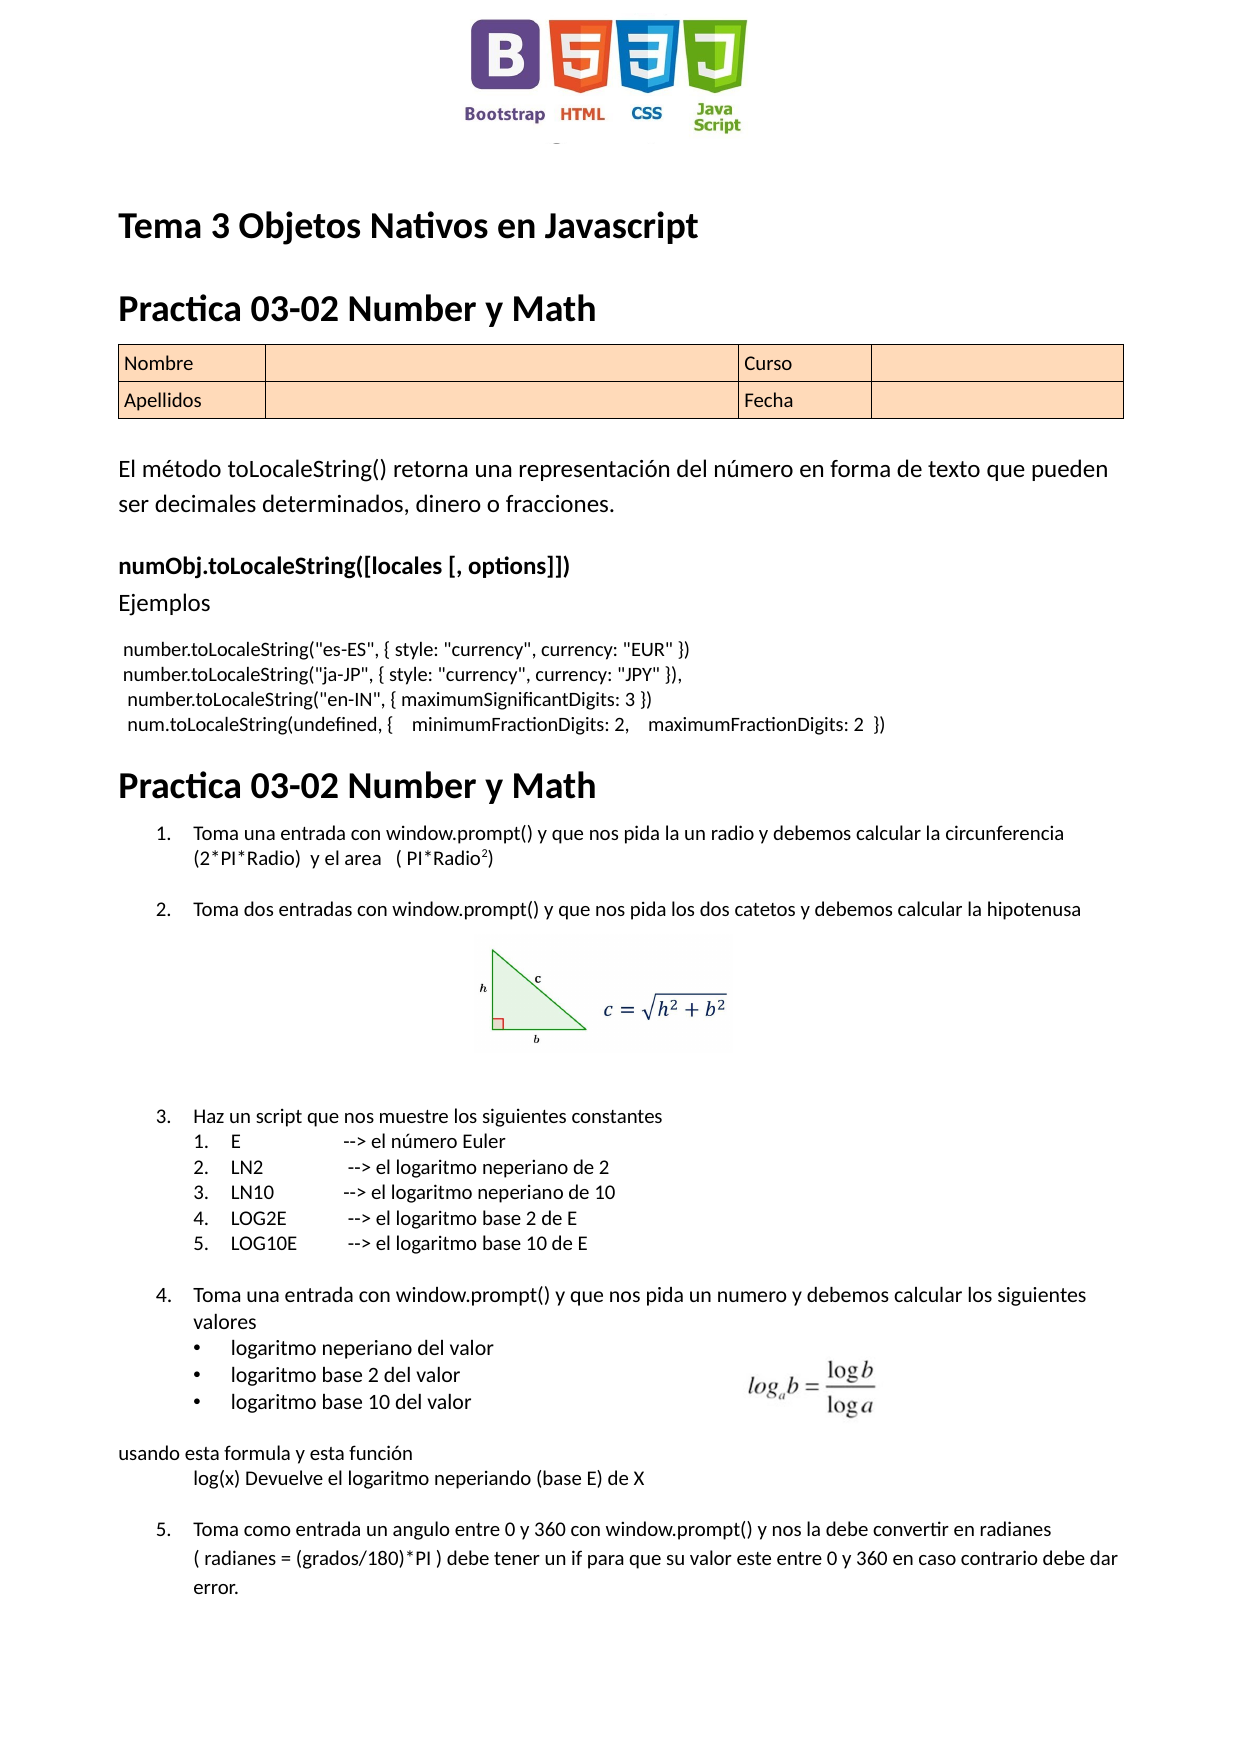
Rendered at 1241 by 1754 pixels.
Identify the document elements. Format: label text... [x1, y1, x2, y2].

text number.toLocaleString("es-ES", { style: "currency", currency: "EUR" }) [118, 637, 1122, 662]
subtitle Practica 03-02 Number y Math [118, 761, 1122, 808]
list LN2 --> el logaritmo neperiano de 2 [193, 1154, 1122, 1179]
list Toma una entrada con window.prompt() y que nos pida un numero y debemos calcular los siguientes valores [156, 1281, 1122, 1334]
picture [697, 1345, 907, 1428]
text num.toLocaleString(undefined, { minimumFractionDigits: 2, maximumFractionDigits: 2 }) [118, 712, 1122, 736]
list Toma una entrada con window.prompt() y que nos pida la un radio y debemos calcular la circunferencia (2*PI*Radio) y el area ( PI*Radio2) [156, 820, 1122, 871]
table_header [872, 345, 1123, 381]
list [907, 1388, 1122, 1414]
table_cell Apellidos [119, 382, 265, 418]
table_header [266, 345, 738, 381]
subtitle Practica 03-02 Number y Math [118, 285, 1122, 331]
list Toma como entrada un angulo entre 0 y 360 con window.prompt() y nos la debe convertir en radianes ( radianes = (grados/180)*PI ) debe tener un if para que su valor este entre 0 y 360 en caso contrario debe dar error. [156, 1516, 1122, 1600]
table_header Curso [739, 345, 871, 381]
list LN10 --> el logaritmo neperiano de 10 [193, 1179, 1122, 1205]
list logaritmo neperiano del valor [193, 1334, 1122, 1361]
text Ejemplos [118, 587, 1122, 618]
list log(x) Devuelve el logaritmo neperiando (base E) de X [156, 1465, 1122, 1491]
list [907, 1361, 1122, 1388]
list Haz un script que nos muestre los siguientes constantes [156, 1103, 1122, 1129]
list Toma dos entradas con window.prompt() y que nos pida los dos catetos y debemos calcular la hipotenusa [156, 896, 1122, 922]
table_cell [872, 382, 1123, 418]
table_cell Fecha [739, 382, 871, 418]
picture [473, 934, 734, 1053]
list logaritmo base 10 del valor [193, 1388, 697, 1414]
text usando esta formula y esta función [118, 1440, 1122, 1465]
list LOG10E --> el logaritmo base 10 de E [193, 1230, 1122, 1256]
subtitle numObj.toLocaleString([locales [, options]]) [118, 550, 1122, 581]
text number.toLocaleString("ja-JP", { style: "currency", currency: "JPY" }), [118, 662, 1122, 687]
table_header Nombre [119, 345, 265, 381]
list E --> el número Euler [193, 1129, 1122, 1154]
subtitle Tema 3 Objetos Nativos en Javascript [118, 201, 1122, 248]
list LOG2E --> el logaritmo base 2 de E [193, 1205, 1122, 1230]
list logaritmo base 2 del valor [193, 1361, 697, 1388]
table_cell [266, 382, 738, 418]
text El método toLocaleString() retorna una representación del número en forma de texto que pueden ser decimales determinados, dinero o fracciones. [118, 419, 1122, 519]
text number.toLocaleString("en-IN", { maximumSignificantDigits: 3 }) [118, 687, 1122, 712]
picture [456, 13, 756, 144]
